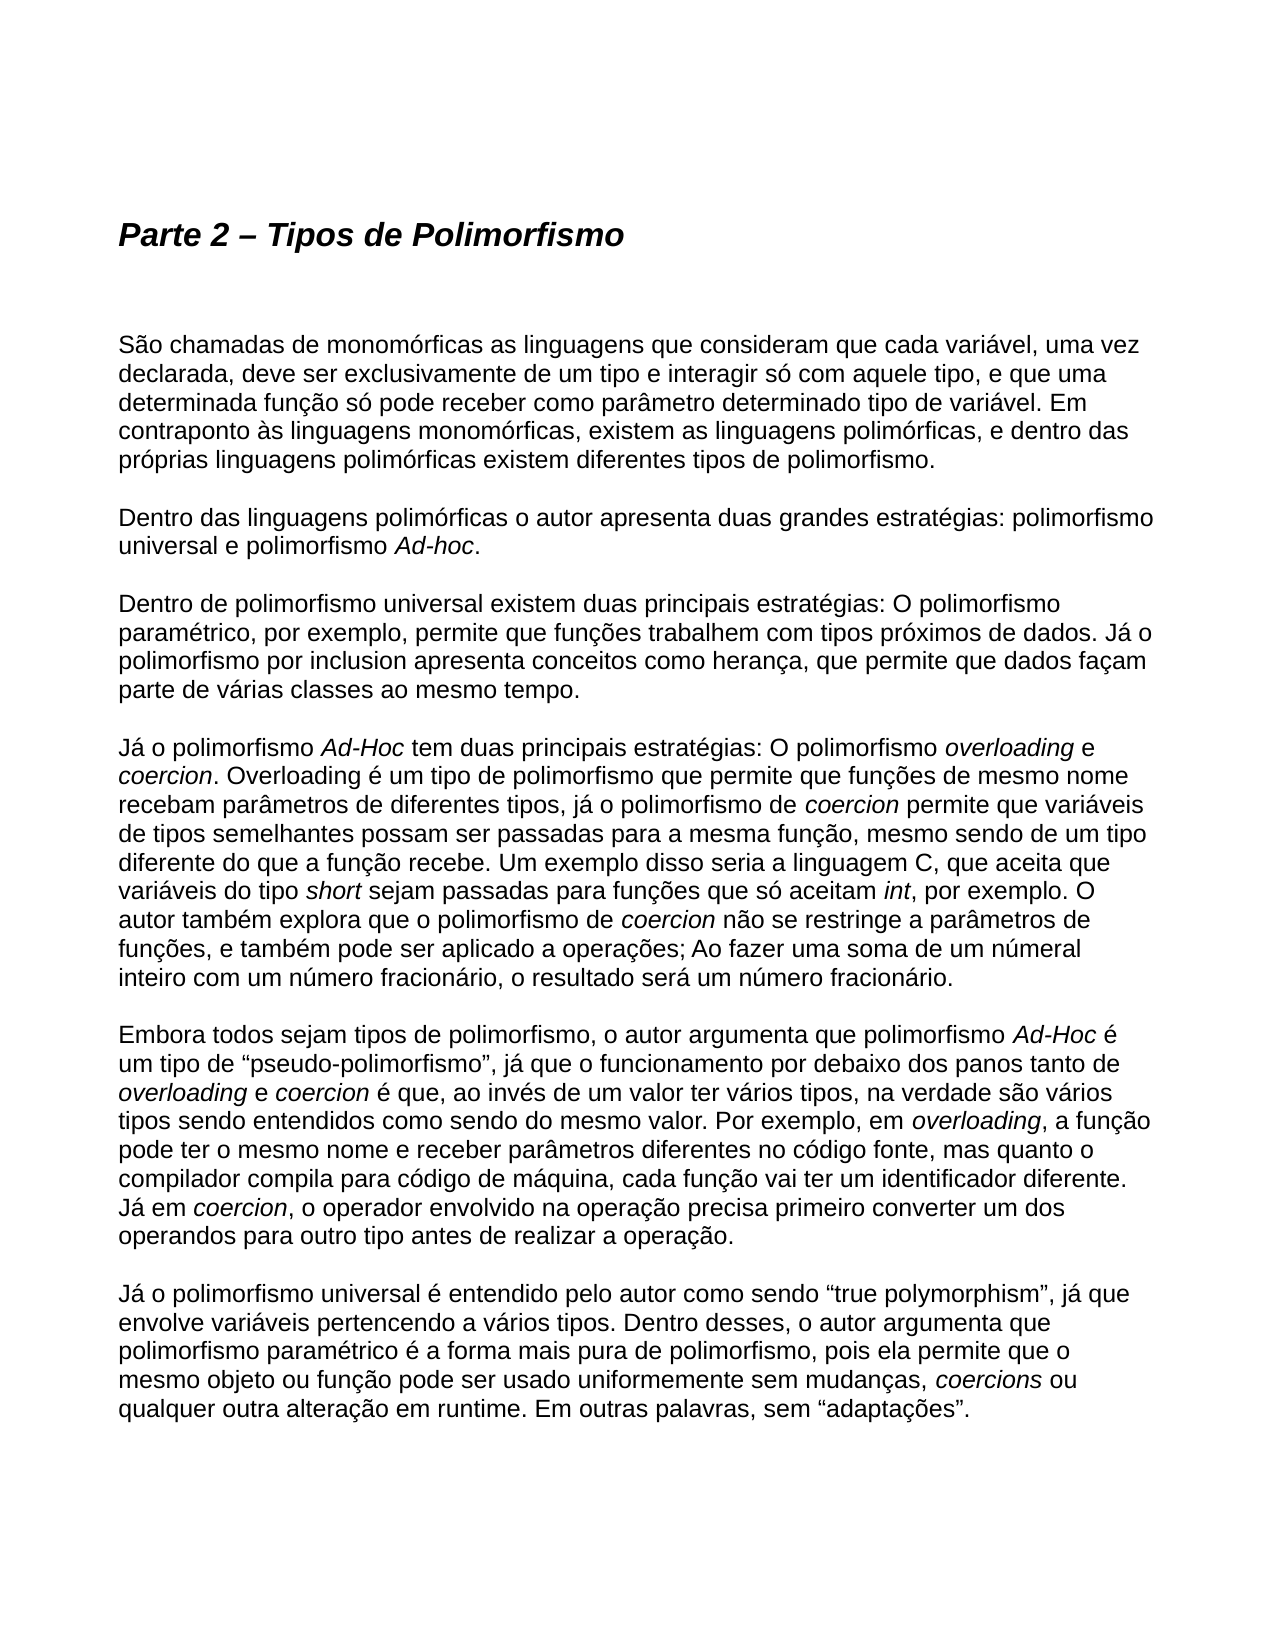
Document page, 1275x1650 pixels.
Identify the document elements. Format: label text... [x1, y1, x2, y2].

text Embora todos sejam tipos de polimorfismo, o autor argumenta que polimorfismo Ad-Hoc é um tipo de “pseudo-polimorfismo”, já que o funcionamento por debaixo dos panos tanto de overloading e coercion é que, ao invés de um valor ter vários tipos, na verdade são vários tipos sendo entendidos como sendo do mesmo valor. Por exemplo, em overloading, a função pode ter o mesmo nome e receber parâmetros diferentes no código fonte, mas quanto o compilador compila para código de máquina, cada função vai ter um identificador diferente. Já em coercion, o operador envolvido na operação precisa primeiro converter um dos operandos para outro tipo antes de realizar a operação. [118, 1020, 1157, 1250]
text Já o polimorfismo universal é entendido pelo autor como sendo “true polymorphism”, já que envolve variáveis pertencendo a vários tipos. Dentro desses, o autor argumenta que polimorfismo paramétrico é a forma mais pura de polimorfismo, pois ela permite que o mesmo objeto ou função pode ser usado uniformemente sem mudanças, coercions ou qualquer outra alteração em runtime. Em outras palavras, sem “adaptações”. [118, 1279, 1157, 1423]
text Parte 2 – Tipos de Polimorfismo [118, 215, 1157, 253]
text São chamadas de monomórficas as linguagens que consideram que cada variável, uma vez declarada, deve ser exclusivamente de um tipo e interagir só com aquele tipo, e que uma determinada função só pode receber como parâmetro determinado tipo de variável. Em contraponto às linguagens monomórficas, existem as linguagens polimórficas, e dentro das próprias linguagens polimórficas existem diferentes tipos de polimorfismo. [118, 330, 1157, 474]
text Já o polimorfismo Ad-Hoc tem duas principais estratégias: O polimorfismo overloading e coercion. Overloading é um tipo de polimorfismo que permite que funções de mesmo nome recebam parâmetros de diferentes tipos, já o polimorfismo de coercion permite que variáveis de tipos semelhantes possam ser passadas para a mesma função, mesmo sendo de um tipo diferente do que a função recebe. Um exemplo disso seria a linguagem C, que aceita que variáveis do tipo short sejam passadas para funções que só aceitam int, por exemplo. O autor também explora que o polimorfismo de coercion não se restringe a parâmetros de funções, e também pode ser aplicado a operações; Ao fazer uma soma de um númeral inteiro com um número fracionário, o resultado será um número fracionário. [118, 733, 1157, 991]
text Dentro das linguagens polimórficas o autor apresenta duas grandes estratégias: polimorfismo universal e polimorfismo Ad-hoc. [118, 503, 1157, 560]
text Dentro de polimorfismo universal existem duas principais estratégias: O polimorfismo paramétrico, por exemplo, permite que funções trabalhem com tipos próximos de dados. Já o polimorfismo por inclusion apresenta conceitos como herança, que permite que dados façam parte de várias classes ao mesmo tempo. [118, 589, 1157, 704]
